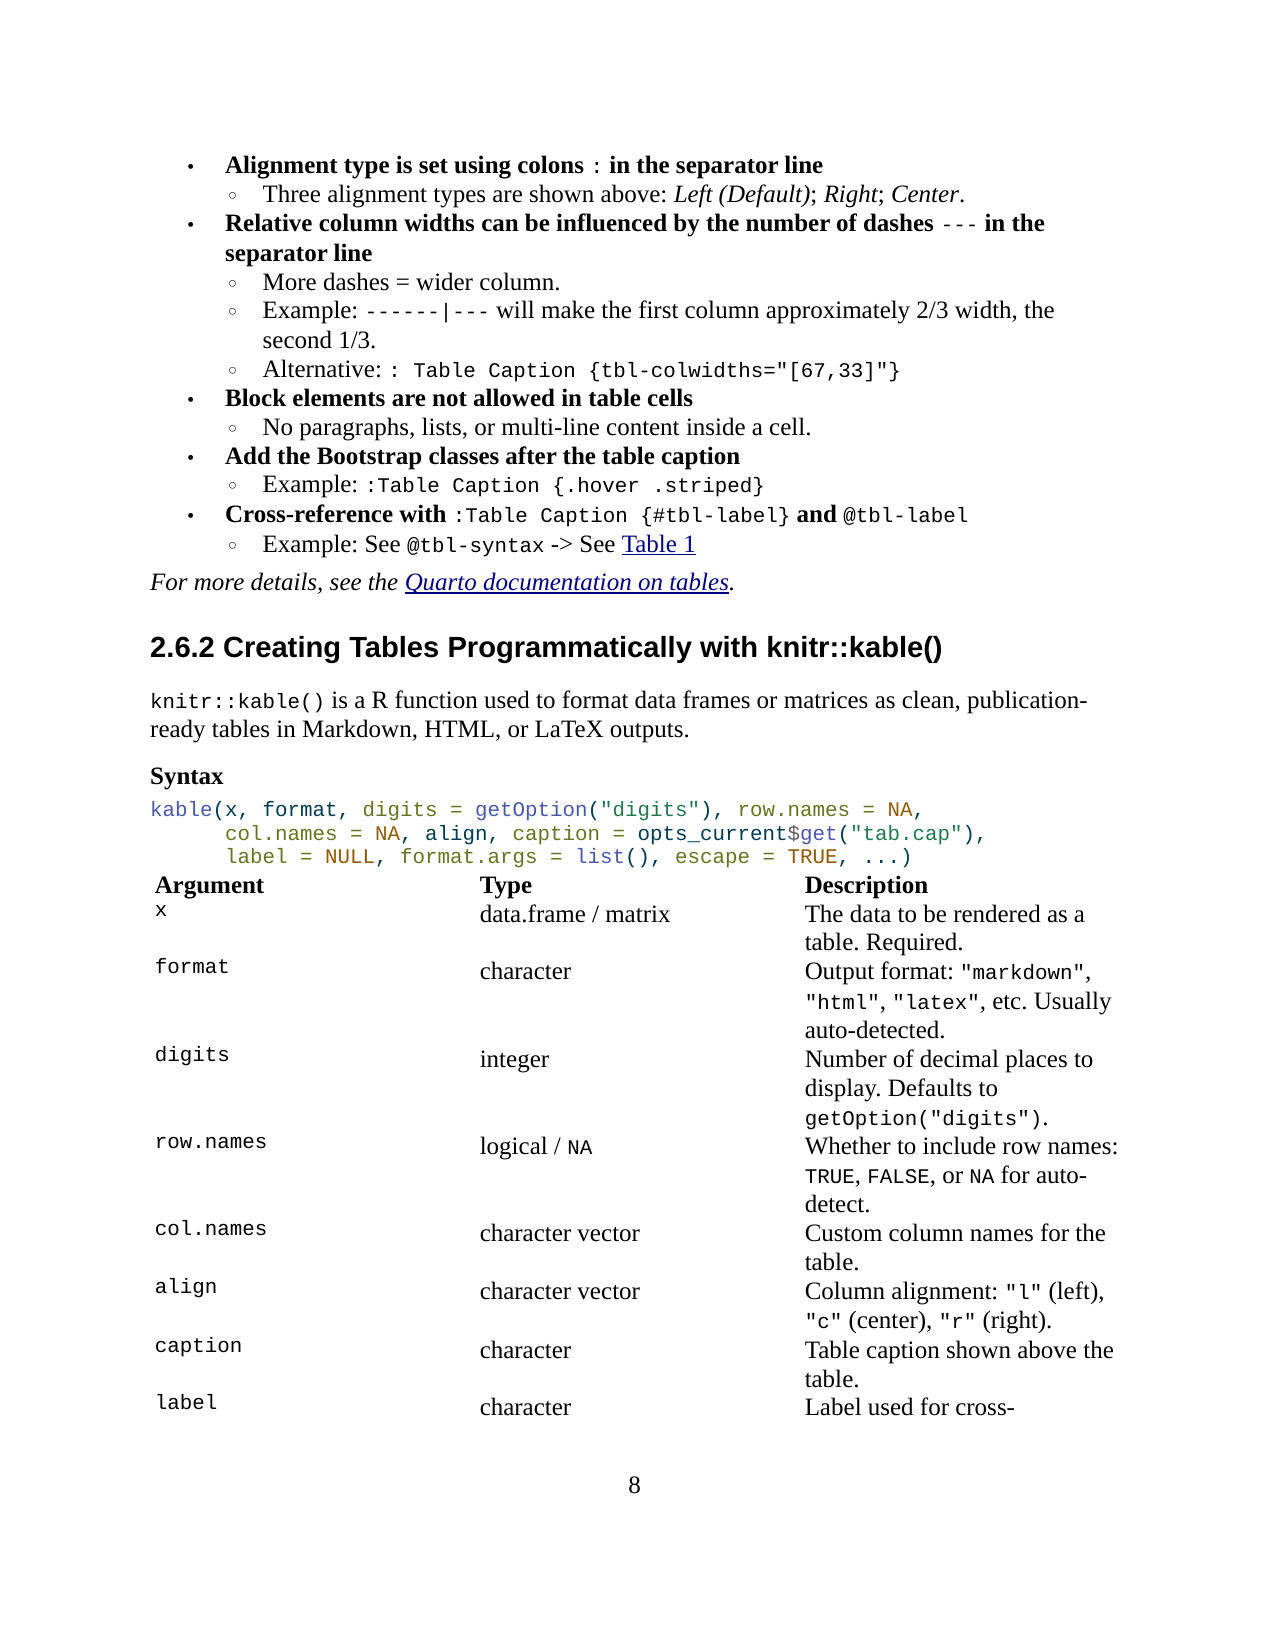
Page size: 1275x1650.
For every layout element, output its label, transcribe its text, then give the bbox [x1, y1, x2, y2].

list Relative column widths can be influenced by the number of dashes --- in the separator line [187, 208, 1125, 267]
list Alignment type is set using colons : in the separator line [187, 150, 1125, 179]
text kable(x, format, digits = getOption("digits"), row.names = NA, [150, 799, 1125, 823]
subtitle 2.6.2 Creating Tables Programmatically with knitr::kable() [150, 630, 1125, 663]
table_cell x [150, 899, 475, 956]
table_cell character [475, 1335, 800, 1392]
table_cell character [475, 1393, 800, 1421]
text Syntax [150, 761, 1125, 790]
text col.names = NA, align, caption = opts_current$get("tab.cap"), [150, 823, 1125, 846]
table_cell row.names [150, 1131, 475, 1218]
list Example: See @tbl-syntax -> See Table 1 [225, 529, 1125, 558]
table_cell Whether to include row names: TRUE, FALSE, or NA for auto-detect. [800, 1131, 1125, 1218]
list More dashes = wider column. [225, 267, 1125, 295]
table_cell integer [475, 1044, 800, 1131]
table_cell digits [150, 1044, 475, 1131]
table_cell align [150, 1276, 475, 1335]
table_header Argument [150, 870, 475, 899]
list No paragraphs, lists, or multi-line content inside a cell. [225, 412, 1125, 441]
table_header Type [475, 870, 800, 899]
table_cell caption [150, 1335, 475, 1392]
table_cell The data to be rendered as a table. Required. [800, 899, 1125, 956]
list Add the Bootstrap classes after the table caption [187, 441, 1125, 469]
table_cell label [150, 1393, 475, 1421]
text For more details, see the Quarto documentation on tables. [150, 567, 1125, 596]
table_cell Output format: "markdown", "html", "latex", etc. Usually auto-detected. [800, 956, 1125, 1044]
table_cell Custom column names for the table. [800, 1218, 1125, 1276]
list Example: ------|--- will make the first column approximately 2/3 width, the second 1/3. [225, 295, 1125, 354]
table_cell Table caption shown above the table. [800, 1335, 1125, 1392]
list Alternative: : Table Caption {tbl-colwidths="[67,33]"} [225, 354, 1125, 383]
table_cell character [475, 956, 800, 1044]
table_cell character vector [475, 1218, 800, 1276]
table_cell character vector [475, 1276, 800, 1335]
text knitr::kable() is a R function used to format data frames or matrices as clean, publication-ready tables in Markdown, HTML, or LaTeX outputs. [150, 685, 1125, 743]
table_header Description [800, 870, 1125, 899]
table_cell Column alignment: "l" (left), "c" (center), "r" (right). [800, 1276, 1125, 1335]
list Block elements are not allowed in table cells [187, 383, 1125, 412]
list Example: :Table Caption {.hover .striped} [225, 469, 1125, 499]
text label = NULL, format.args = list(), escape = TRUE, ...) [150, 846, 1125, 870]
table_cell data.frame / matrix [475, 899, 800, 956]
list Three alignment types are shown above: Left (Default); Right; Center. [225, 179, 1125, 208]
list Cross-reference with :Table Caption {#tbl-label} and @tbl-label [187, 499, 1125, 529]
table_cell logical / NA [475, 1131, 800, 1218]
table_cell Label used for cross- [800, 1393, 1125, 1421]
table_cell format [150, 956, 475, 1044]
table_cell col.names [150, 1218, 475, 1276]
table_cell Number of decimal places to display. Defaults to getOption("digits"). [800, 1044, 1125, 1131]
